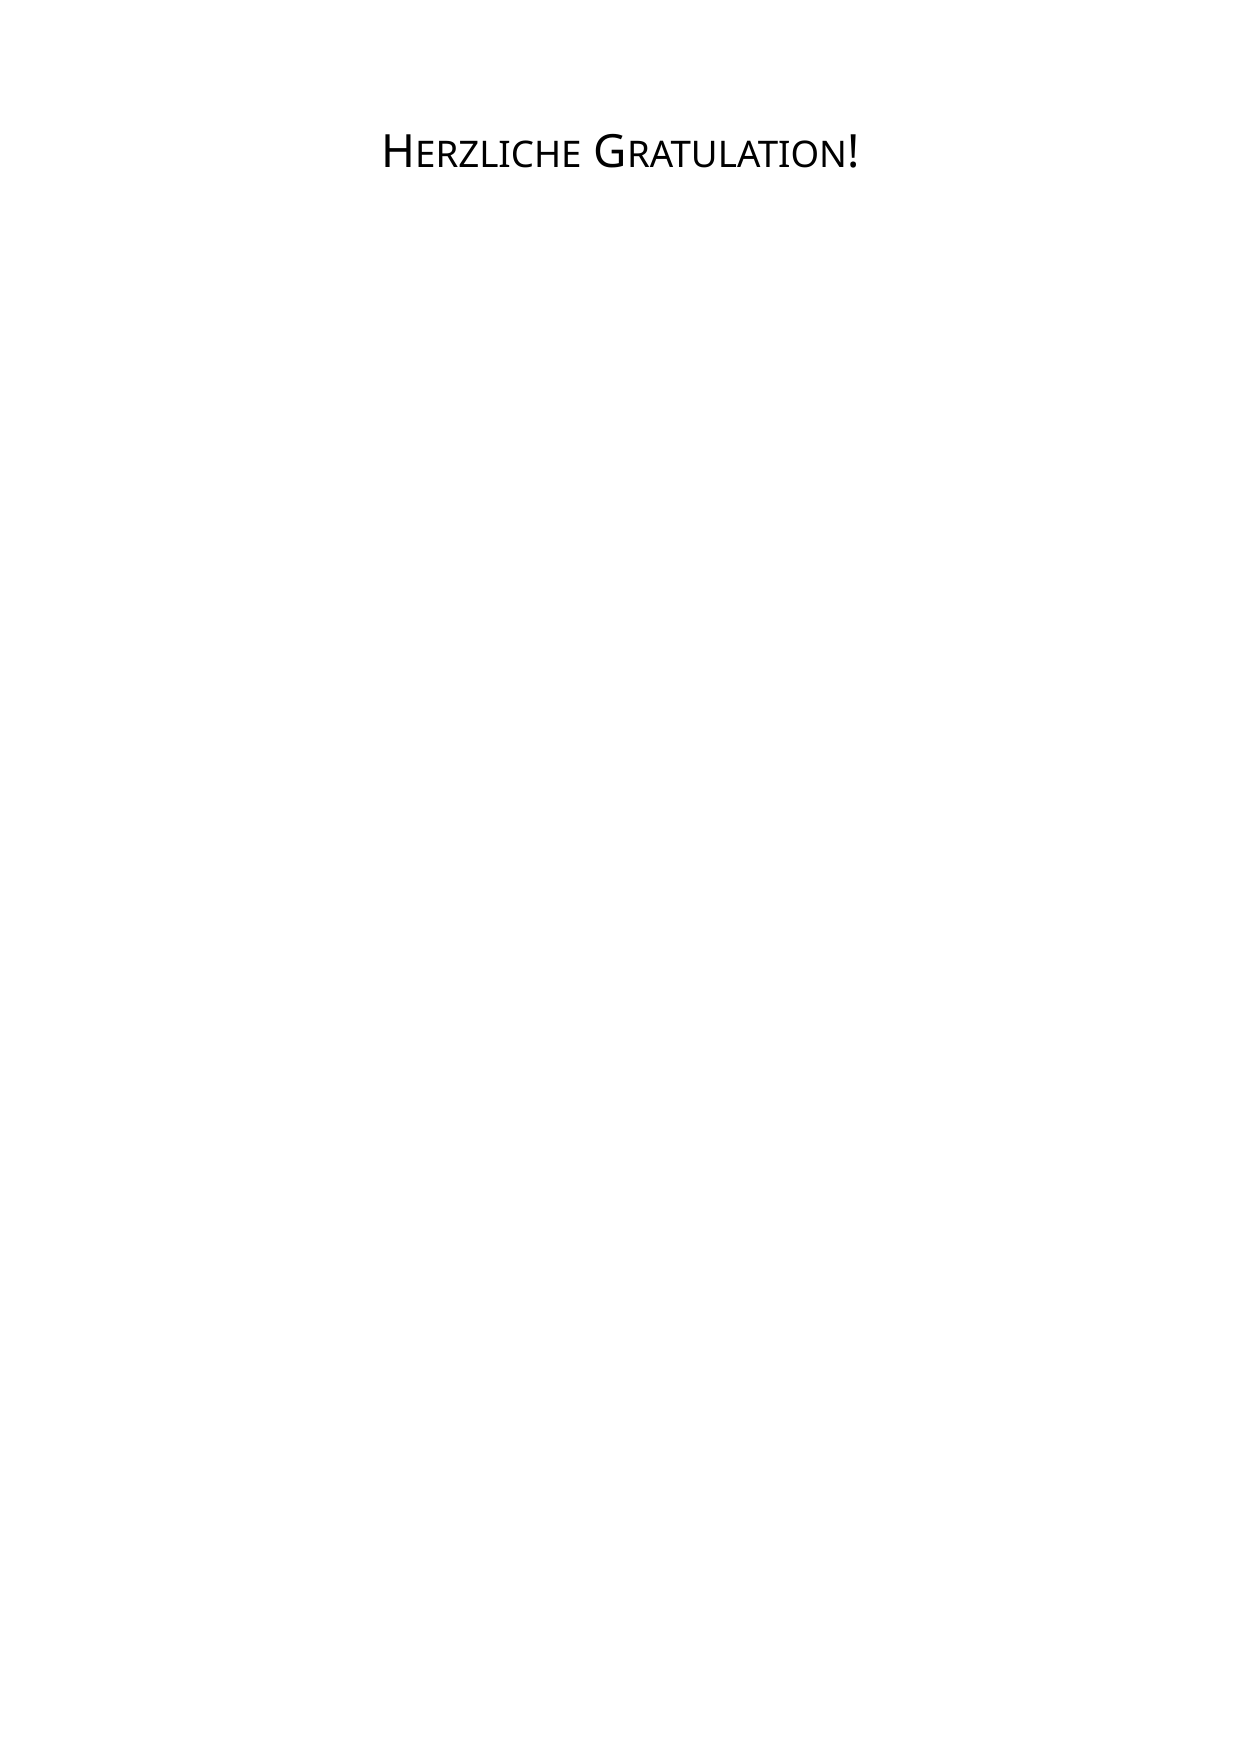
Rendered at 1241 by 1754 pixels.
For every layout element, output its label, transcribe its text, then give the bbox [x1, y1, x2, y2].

text Herzliche Gratulation! [118, 118, 1122, 181]
